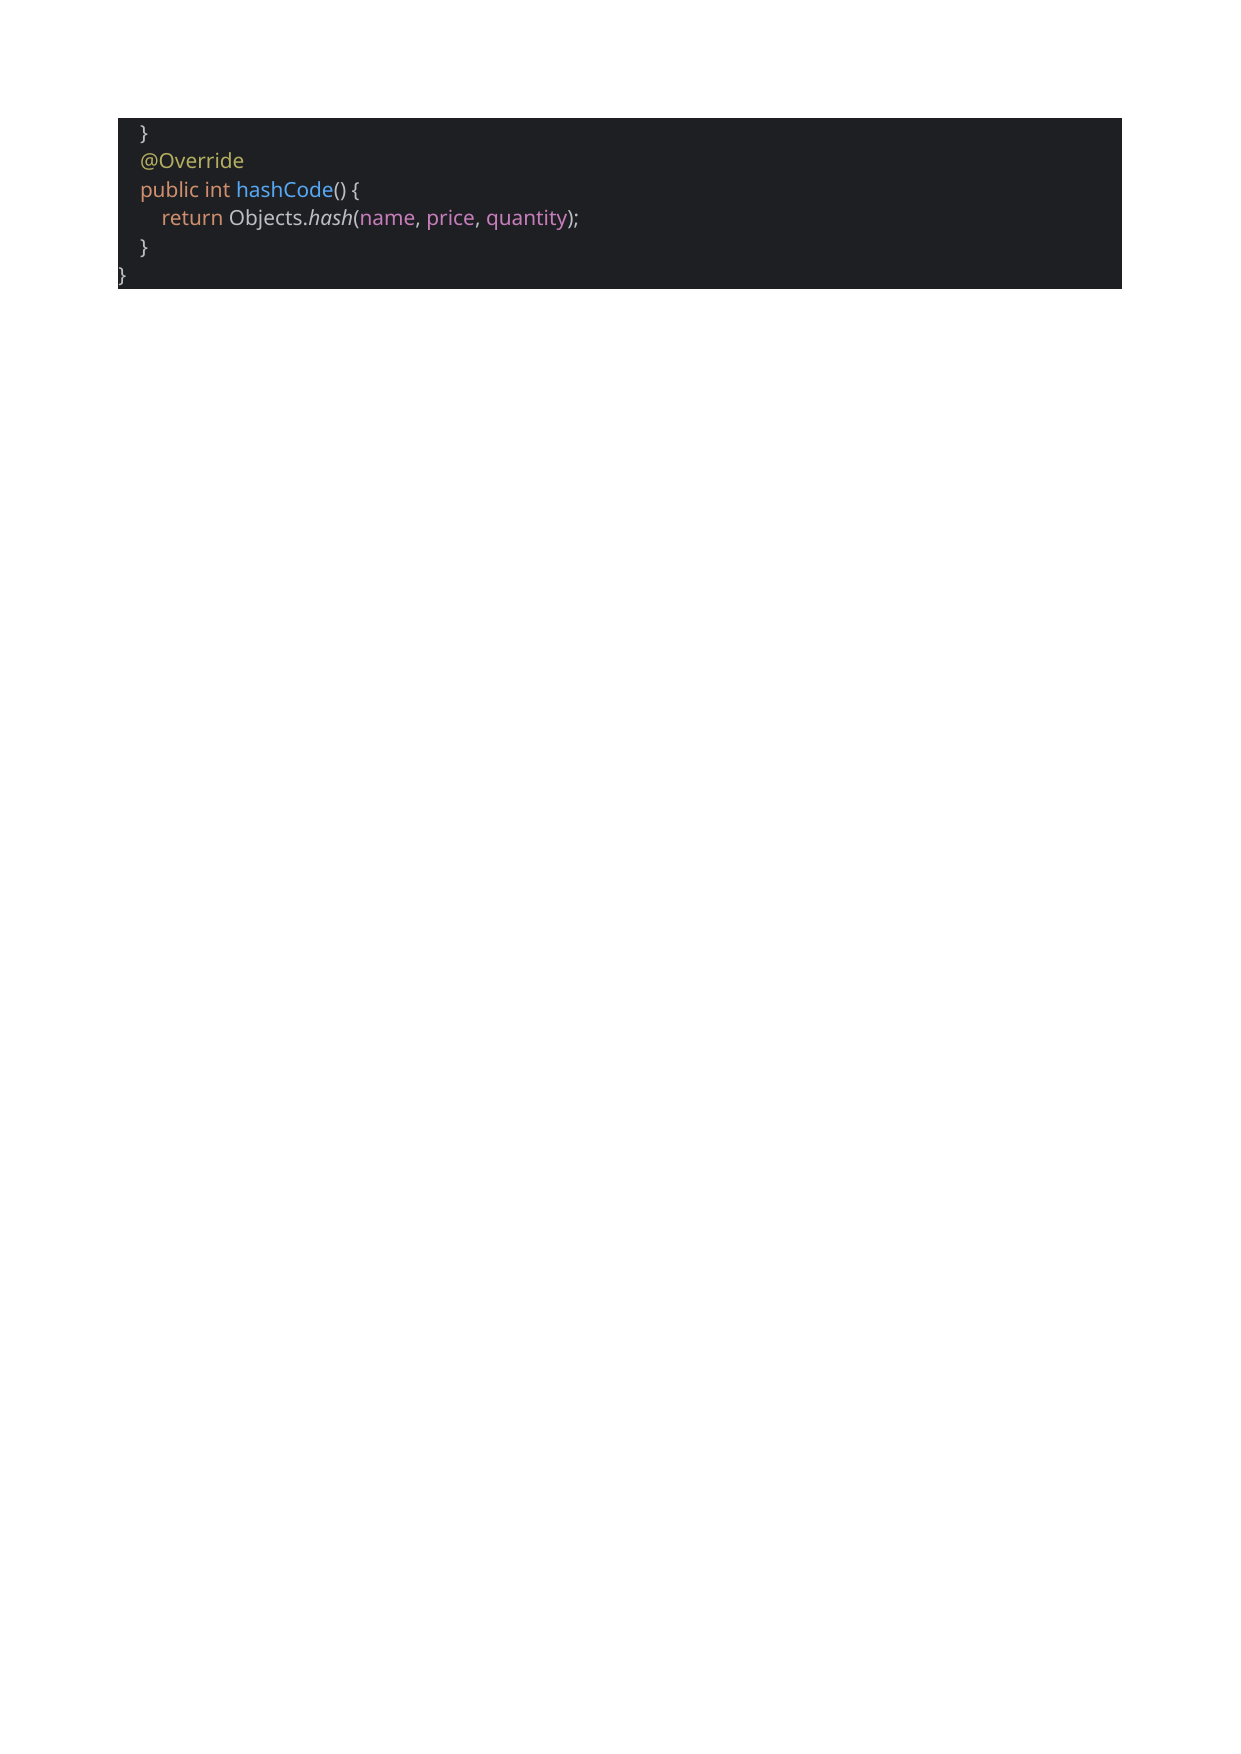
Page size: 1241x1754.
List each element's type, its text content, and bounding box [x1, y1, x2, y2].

text } @Override public int hashCode() { return Objects.hash(name, price, quantity); } } [118, 118, 1122, 289]
